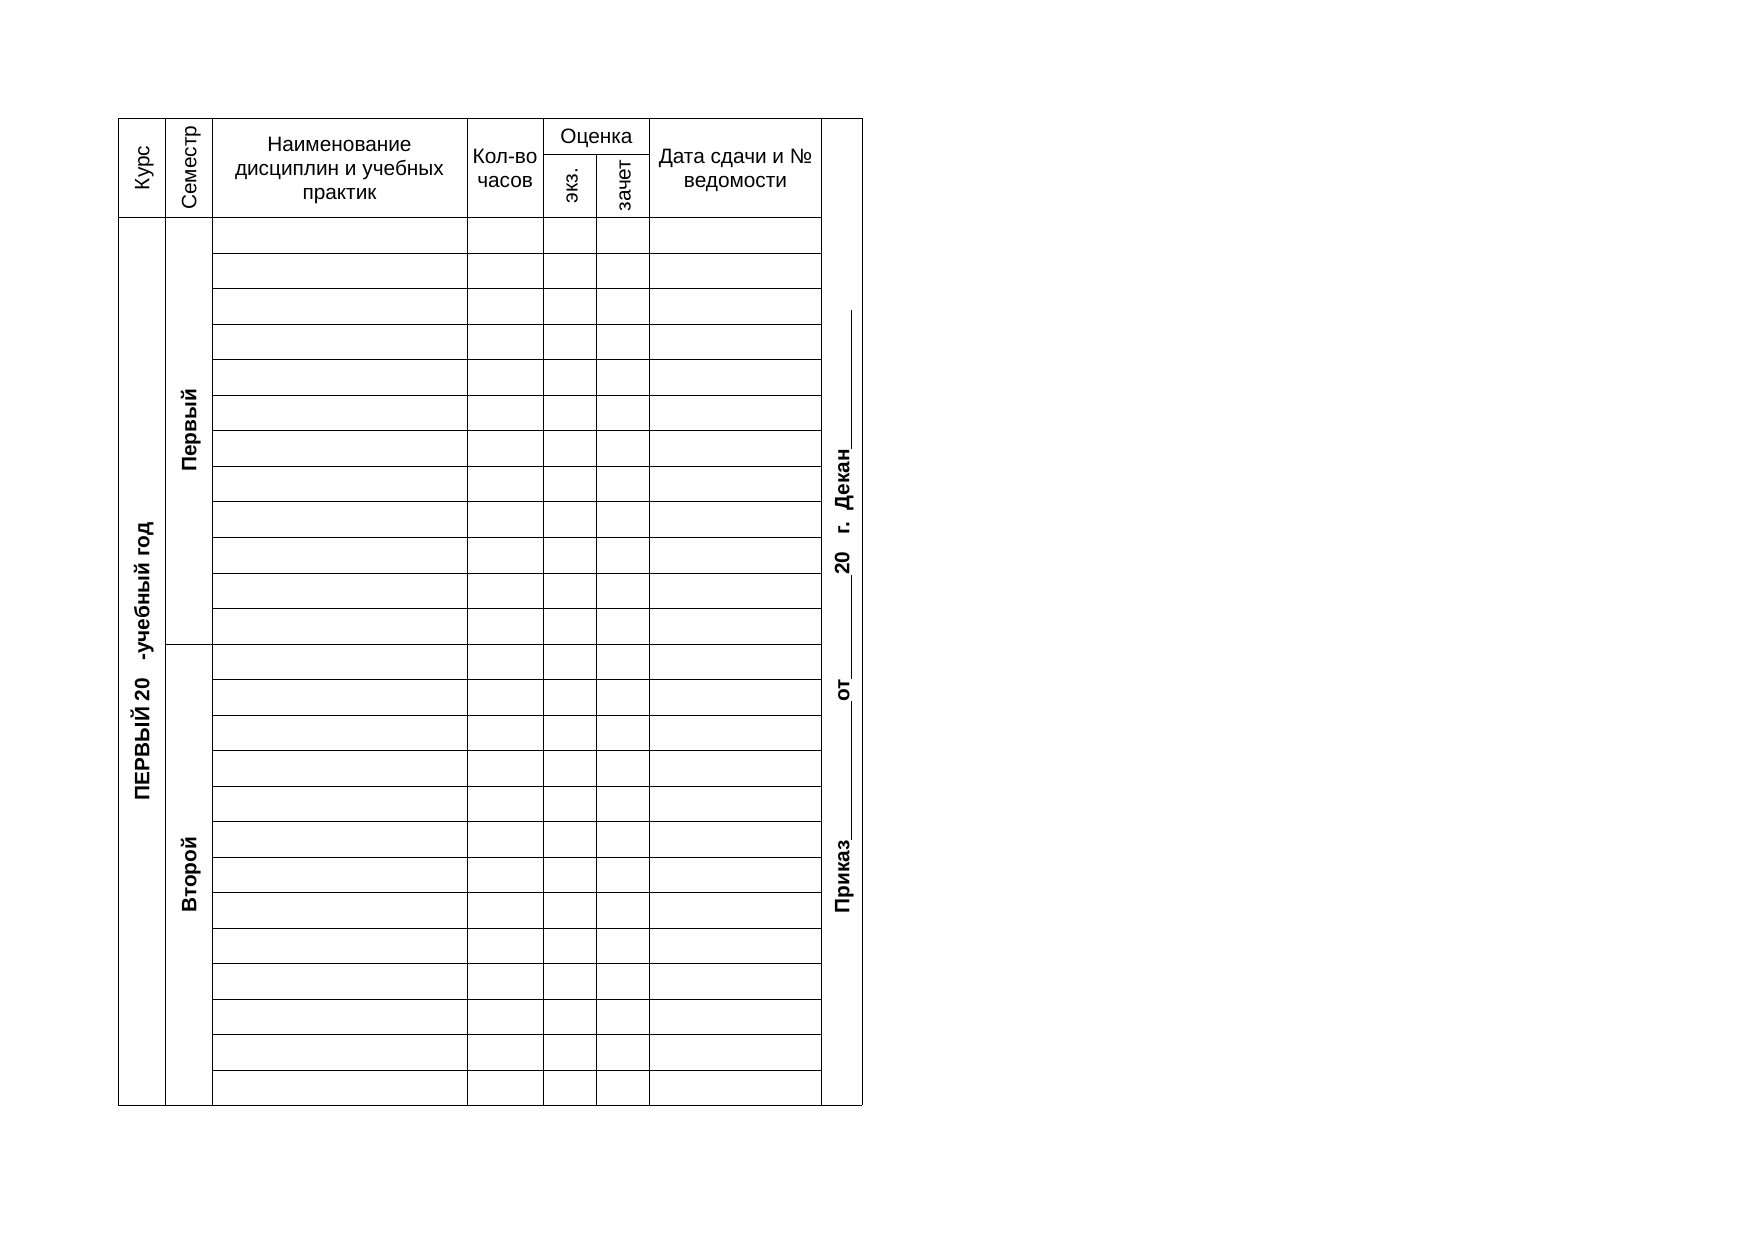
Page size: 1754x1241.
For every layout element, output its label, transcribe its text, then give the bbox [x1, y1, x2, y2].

table_cell [213, 1000, 467, 1034]
table_cell [544, 1035, 596, 1070]
table_cell Первый [166, 218, 212, 643]
table_cell [544, 680, 596, 714]
table_cell [650, 929, 821, 963]
table_cell [213, 360, 467, 395]
table_cell [213, 218, 467, 253]
table_cell [544, 716, 596, 750]
table_cell [597, 431, 649, 466]
table_cell [597, 964, 649, 999]
table_cell [544, 858, 596, 892]
table_cell [544, 218, 596, 253]
table_cell [213, 893, 467, 928]
table_cell [468, 822, 543, 857]
table_cell [468, 574, 543, 608]
table_cell [597, 929, 649, 963]
table_cell [597, 218, 649, 253]
table_cell [213, 254, 467, 288]
table_cell [544, 964, 596, 999]
table_cell [597, 254, 649, 288]
table_cell [597, 289, 649, 324]
table_header Наименование дисциплин и учебных практик [213, 119, 467, 217]
table_cell [650, 574, 821, 608]
table_cell [597, 680, 649, 714]
table_cell [597, 858, 649, 892]
table_cell [213, 574, 467, 608]
table_cell [213, 396, 467, 430]
table_cell [213, 609, 467, 643]
table_cell [597, 893, 649, 928]
table_cell [597, 502, 649, 537]
table_cell [650, 289, 821, 324]
table_cell [650, 964, 821, 999]
table_header Семестр [166, 119, 212, 217]
table_cell экз. [544, 155, 596, 217]
table_cell Второй [166, 645, 212, 1105]
table_cell [544, 1071, 596, 1105]
table_cell [650, 360, 821, 395]
table_cell [650, 1000, 821, 1034]
table_cell [650, 396, 821, 430]
table_cell [544, 929, 596, 963]
table_cell зачет [597, 155, 649, 217]
table_cell [650, 325, 821, 359]
table_cell [468, 325, 543, 359]
table_cell [650, 218, 821, 253]
table_cell [468, 609, 543, 643]
table_cell [468, 1071, 543, 1105]
table_cell [468, 1000, 543, 1034]
table_cell [650, 751, 821, 786]
table_cell [544, 289, 596, 324]
table_cell [544, 538, 596, 572]
table_cell [468, 396, 543, 430]
table_cell [597, 360, 649, 395]
table_cell [544, 751, 596, 786]
table_cell [597, 325, 649, 359]
table_cell [597, 751, 649, 786]
table_cell [468, 893, 543, 928]
table_cell [213, 858, 467, 892]
table_cell [544, 822, 596, 857]
table_cell [468, 502, 543, 537]
table_cell [544, 609, 596, 643]
table_cell [544, 893, 596, 928]
table_cell [213, 645, 467, 679]
table_cell [468, 289, 543, 324]
table_header Приказ от 20 г. Декан [822, 119, 862, 1105]
table_cell [544, 396, 596, 430]
table_cell [213, 716, 467, 750]
table_cell [544, 360, 596, 395]
table_cell [544, 502, 596, 537]
table_cell [213, 538, 467, 572]
table_cell [650, 893, 821, 928]
table_cell [597, 822, 649, 857]
table_cell [213, 1035, 467, 1070]
table_cell [650, 1071, 821, 1105]
table_cell [468, 467, 543, 501]
table_cell ПЕРВЫЙ 20 -учебный год [119, 218, 165, 1105]
table_cell [468, 1035, 543, 1070]
table_cell [597, 574, 649, 608]
table_cell [650, 858, 821, 892]
table_cell [213, 289, 467, 324]
table_cell [597, 645, 649, 679]
table_cell [468, 929, 543, 963]
table_cell [213, 680, 467, 714]
table_cell [468, 431, 543, 466]
table_cell [468, 858, 543, 892]
table_cell [650, 538, 821, 572]
table_cell [597, 609, 649, 643]
table_cell [213, 325, 467, 359]
table_cell [213, 1071, 467, 1105]
table_header Оценка [544, 119, 649, 154]
table_cell [544, 1000, 596, 1034]
table_cell [544, 254, 596, 288]
table_cell [650, 467, 821, 501]
table_cell [544, 787, 596, 821]
table_cell [213, 467, 467, 501]
table_cell [597, 1071, 649, 1105]
table_cell [468, 360, 543, 395]
table_cell [544, 574, 596, 608]
table_cell [468, 716, 543, 750]
table_cell [468, 645, 543, 679]
table_cell [544, 467, 596, 501]
table_header Кол-во часов [468, 119, 543, 217]
table_cell [597, 467, 649, 501]
table_cell [213, 751, 467, 786]
table_cell [650, 716, 821, 750]
table_cell [650, 609, 821, 643]
table_cell [650, 431, 821, 466]
table_cell [213, 822, 467, 857]
table_header Курс [119, 119, 165, 217]
table_cell [213, 929, 467, 963]
table_cell [468, 751, 543, 786]
table_cell [213, 502, 467, 537]
table_cell [213, 964, 467, 999]
table_cell [213, 787, 467, 821]
table_cell [650, 254, 821, 288]
table_cell [468, 254, 543, 288]
table_cell [468, 787, 543, 821]
table_cell [468, 218, 543, 253]
table_cell [650, 822, 821, 857]
table_cell [597, 1000, 649, 1034]
table_cell [468, 680, 543, 714]
table_header Дата сдачи и № ведомости [650, 119, 821, 217]
table_cell [468, 538, 543, 572]
table_cell [468, 964, 543, 999]
table_cell [597, 716, 649, 750]
table_cell [650, 680, 821, 714]
table_cell [544, 431, 596, 466]
table_cell [597, 787, 649, 821]
table_cell [597, 396, 649, 430]
table_cell [650, 1035, 821, 1070]
table_cell [650, 502, 821, 537]
table_cell [650, 645, 821, 679]
table_cell [597, 538, 649, 572]
table_cell [650, 787, 821, 821]
table_cell [597, 1035, 649, 1070]
table_cell [544, 645, 596, 679]
table_cell [544, 325, 596, 359]
table_cell [213, 431, 467, 466]
